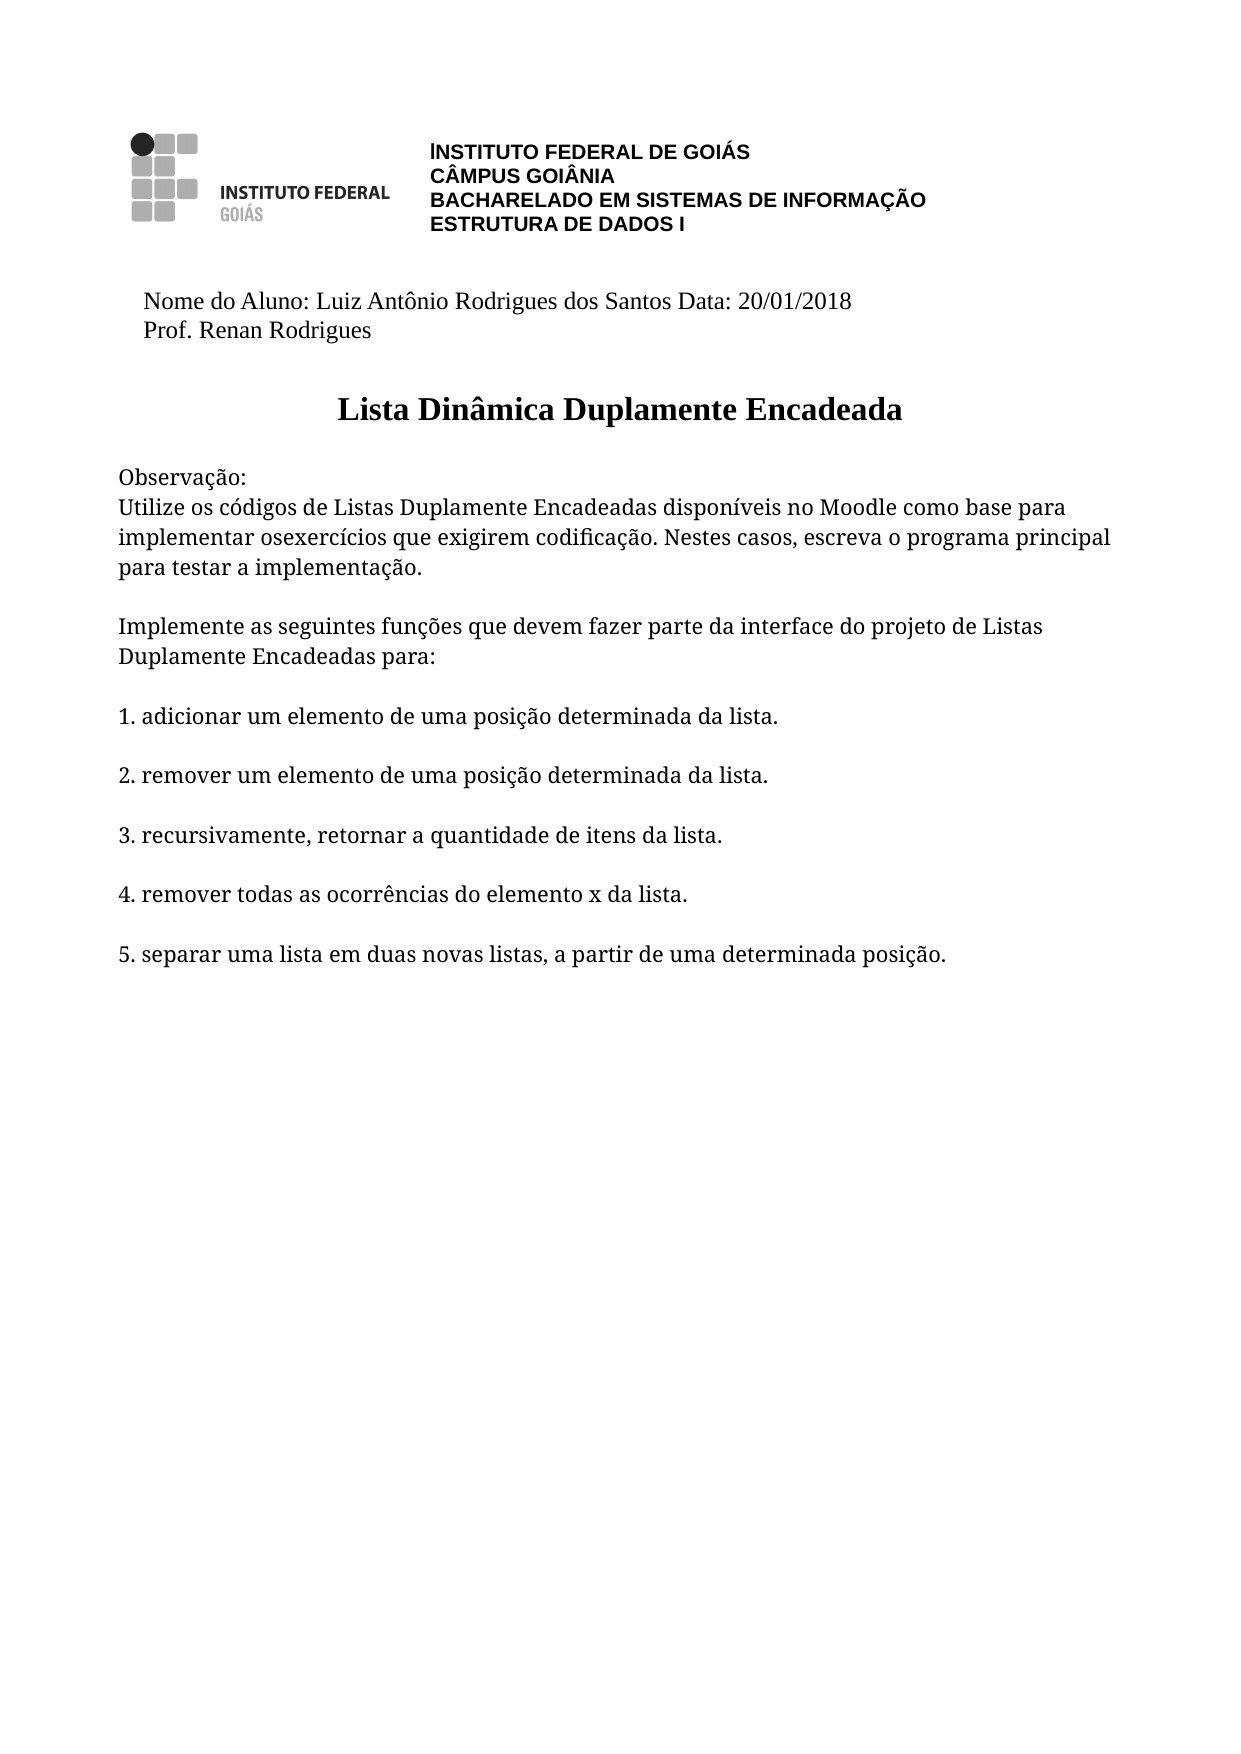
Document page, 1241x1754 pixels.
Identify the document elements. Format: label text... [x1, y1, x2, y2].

subtitle Lista Dinâmica Duplamente Encadeada [118, 389, 1122, 427]
text 1. adicionar um elemento de uma posição determinada da lista. [118, 701, 1122, 731]
picture [124, 125, 396, 229]
text 3. recursivamente, retornar a quantidade de itens da lista. [118, 820, 1122, 850]
text 4. remover todas as ocorrências do elemento x da lista. [118, 879, 1122, 909]
text ESTRUTURA DE DADOS I [430, 212, 1074, 236]
text 5. separar uma lista em duas novas listas, a partir de uma determinada posição. [118, 939, 1122, 969]
text Implemente as seguintes funções que devem fazer parte da interface do projeto de Listas Duplamente Encadeadas para: [118, 611, 1122, 671]
text 2. remover um elemento de uma posição determinada da lista. [118, 760, 1122, 790]
text BACHARELADO EM SISTEMAS DE INFORMAÇÃO [430, 188, 1074, 212]
text CÂMPUS GOIÂNIA [430, 164, 1074, 188]
text Observação: [118, 462, 1122, 492]
text INSTITUTO FEDERAL DE GOIÁS [430, 138, 1074, 164]
text Utilize os códigos de Listas Duplamente Encadeadas disponíveis no Moodle como base para implementar osexercícios que exigirem codificação. Nestes casos, escreva o programa principal para testar a implementação. [118, 492, 1122, 582]
text Nome do Aluno: Luiz Antônio Rodrigues dos Santos Data: 20/01/2018 [118, 286, 1122, 315]
text Prof. Renan Rodrigues [118, 315, 1122, 343]
